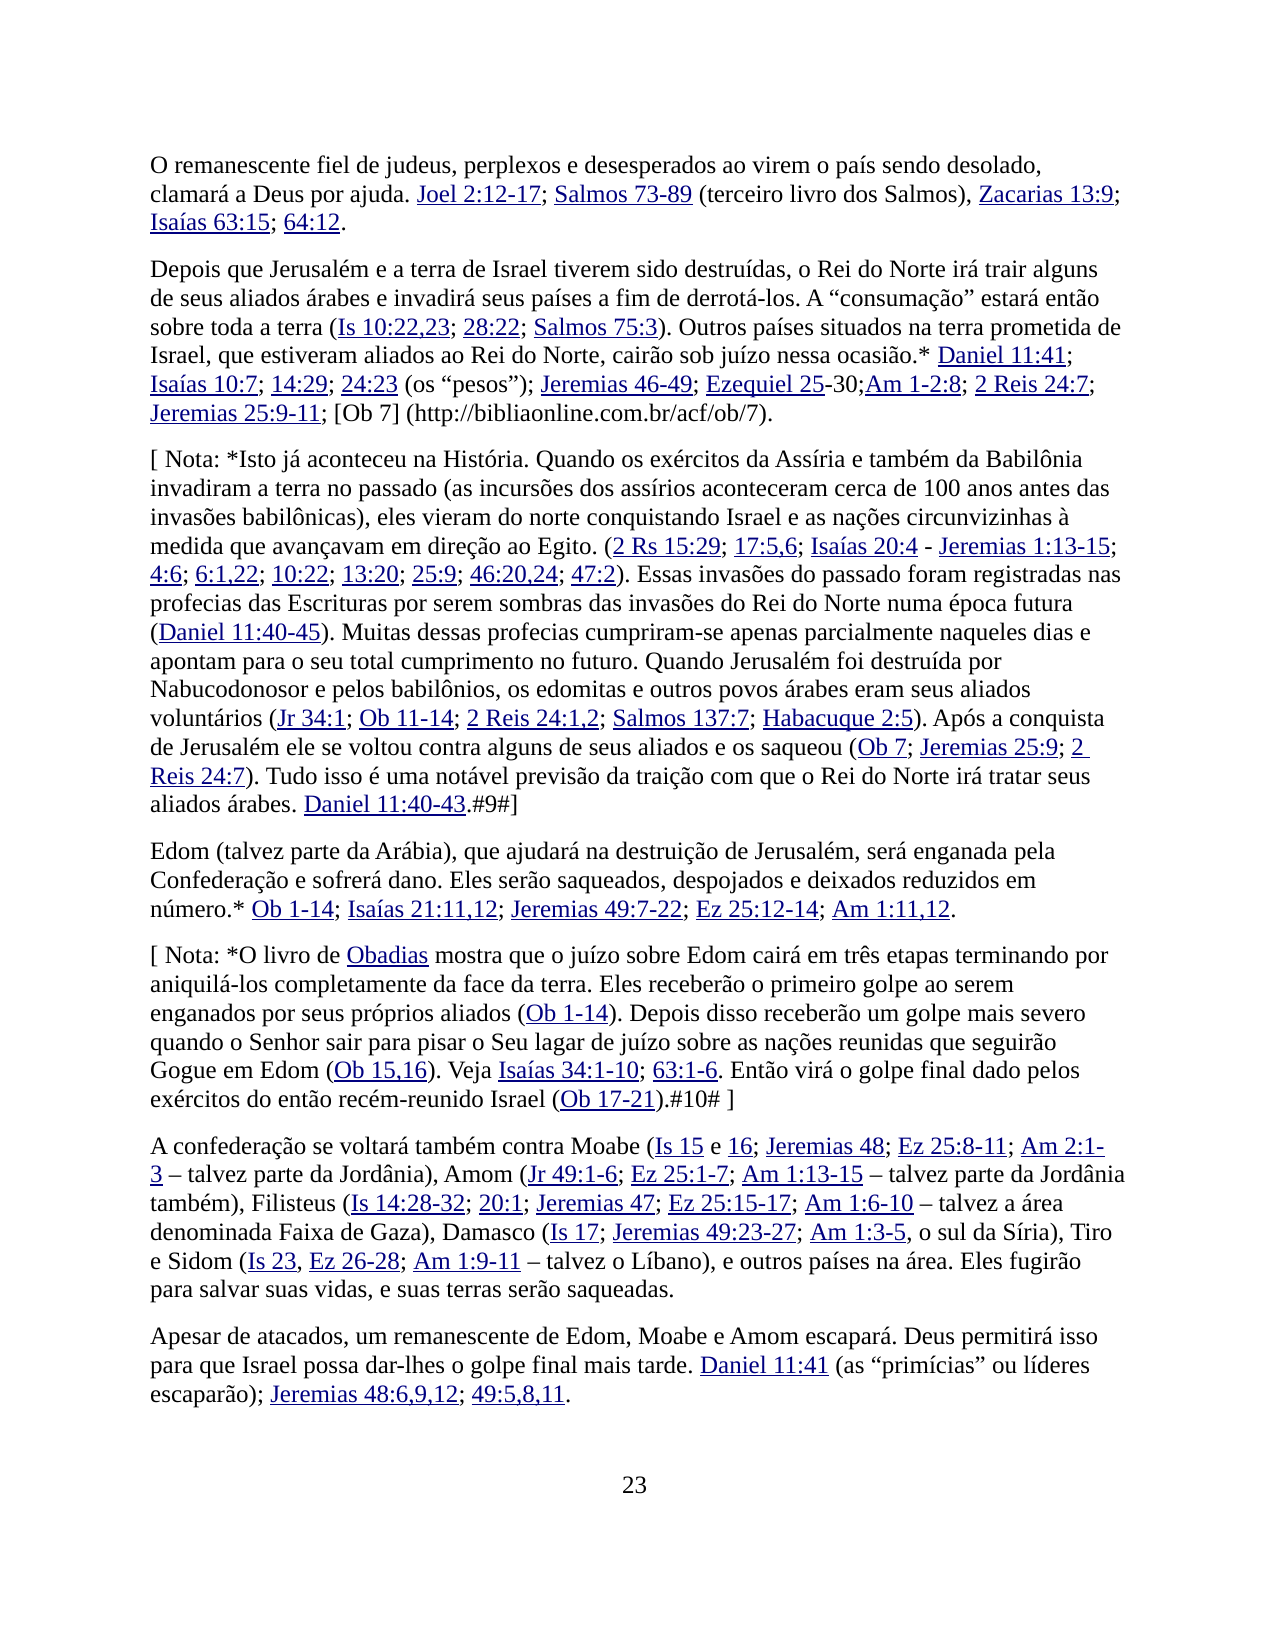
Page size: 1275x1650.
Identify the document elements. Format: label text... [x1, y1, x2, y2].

text [ Nota: *O livro de Obadias mostra que o juízo sobre Edom cairá em três etapas terminando por aniquilá-los completamente da face da terra. Eles receberão o primeiro golpe ao serem enganados por seus próprios aliados (Ob 1-14). Depois disso receberão um golpe mais severo quando o Senhor sair para pisar o Seu lagar de juízo sobre as nações reunidas que seguirão Gogue em Edom (Ob 15,16). Veja Isaías 34:1-10; 63:1-6. Então virá o golpe final dado pelos exércitos do então recém-reunido Israel (Ob 17-21).#10# ] [150, 940, 1125, 1113]
text A confederação se voltará também contra Moabe (Is 15 e 16; Jeremias 48; Ez 25:8-11; Am 2:1-3 – talvez parte da Jordânia), Amom (Jr 49:1-6; Ez 25:1-7; Am 1:13-15 – talvez parte da Jordânia também), Filisteus (Is 14:28-32; 20:1; Jeremias 47; Ez 25:15-17; Am 1:6-10 – talvez a área denominada Faixa de Gaza), Damasco (Is 17; Jeremias 49:23-27; Am 1:3-5, o sul da Síria), Tiro e Sidom (Is 23, Ez 26-28; Am 1:9-11 – talvez o Líbano), e outros países na área. Eles fugirão para salvar suas vidas, e suas terras serão saqueadas. [150, 1131, 1125, 1303]
text Apesar de atacados, um remanescente de Edom, Moabe e Amom escapará. Deus permitirá isso para que Israel possa dar-lhes o golpe final mais tarde. Daniel 11:41 (as “primícias” ou líderes escaparão); Jeremias 48:6,9,12; 49:5,8,11. [150, 1321, 1125, 1407]
text Edom (talvez parte da Arábia), que ajudará na destruição de Jerusalém, será enganada pela Confederação e sofrerá dano. Eles serão saqueados, despojados e deixados reduzidos em número.* Ob 1-14; Isaías 21:11,12; Jeremias 49:7-22; Ez 25:12-14; Am 1:11,12. [150, 836, 1125, 922]
text O remanescente fiel de judeus, perplexos e desesperados ao virem o país sendo desolado, clamará a Deus por ajuda. Joel 2:12-17; Salmos 73-89 (terceiro livro dos Salmos), Zacarias 13:9; Isaías 63:15; 64:12. [150, 150, 1125, 236]
text Depois que Jerusalém e a terra de Israel tiverem sido destruídas, o Rei do Norte irá trair alguns de seus aliados árabes e invadirá seus países a fim de derrotá-los. A “consumação” estará então sobre toda a terra (Is 10:22,23; 28:22; Salmos 75:3). Outros países situados na terra prometida de Israel, que estiveram aliados ao Rei do Norte, cairão sob juízo nessa ocasião.* Daniel 11:41; Isaías 10:7; 14:29; 24:23 (os “pesos”); Jeremias 46-49; Ezequiel 25-30;Am 1-2:8; 2 Reis 24:7; Jeremias 25:9-11; [Ob 7] (http://bibliaonline.com.br/acf/ob/7). [150, 254, 1125, 427]
text [ Nota: *Isto já aconteceu na História. Quando os exércitos da Assíria e também da Babilônia invadiram a terra no passado (as incursões dos assírios aconteceram cerca de 100 anos antes das invasões babilônicas), eles vieram do norte conquistando Israel e as nações circunvizinhas à medida que avançavam em direção ao Egito. (2 Rs 15:29; 17:5,6; Isaías 20:4 - Jeremias 1:13-15; 4:6; 6:1,22; 10:22; 13:20; 25:9; 46:20,24; 47:2). Essas invasões do passado foram registradas nas profecias das Escrituras por serem sombras das invasões do Rei do Norte numa época futura (Daniel 11:40-45). Muitas dessas profecias cumpriram-se apenas parcialmente naqueles dias e apontam para o seu total cumprimento no futuro. Quando Jerusalém foi destruída por Nabucodonosor e pelos babilônios, os edomitas e outros povos árabes eram seus aliados voluntários (Jr 34:1; Ob 11-14; 2 Reis 24:1,2; Salmos 137:7; Habacuque 2:5). Após a conquista de Jerusalém ele se voltou contra alguns de seus aliados e os saqueou (Ob 7; Jeremias 25:9; 2 Reis 24:7). Tudo isso é uma notável previsão da traição com que o Rei do Norte irá tratar seus aliados árabes. Daniel 11:40-43.#9#] [150, 444, 1125, 818]
